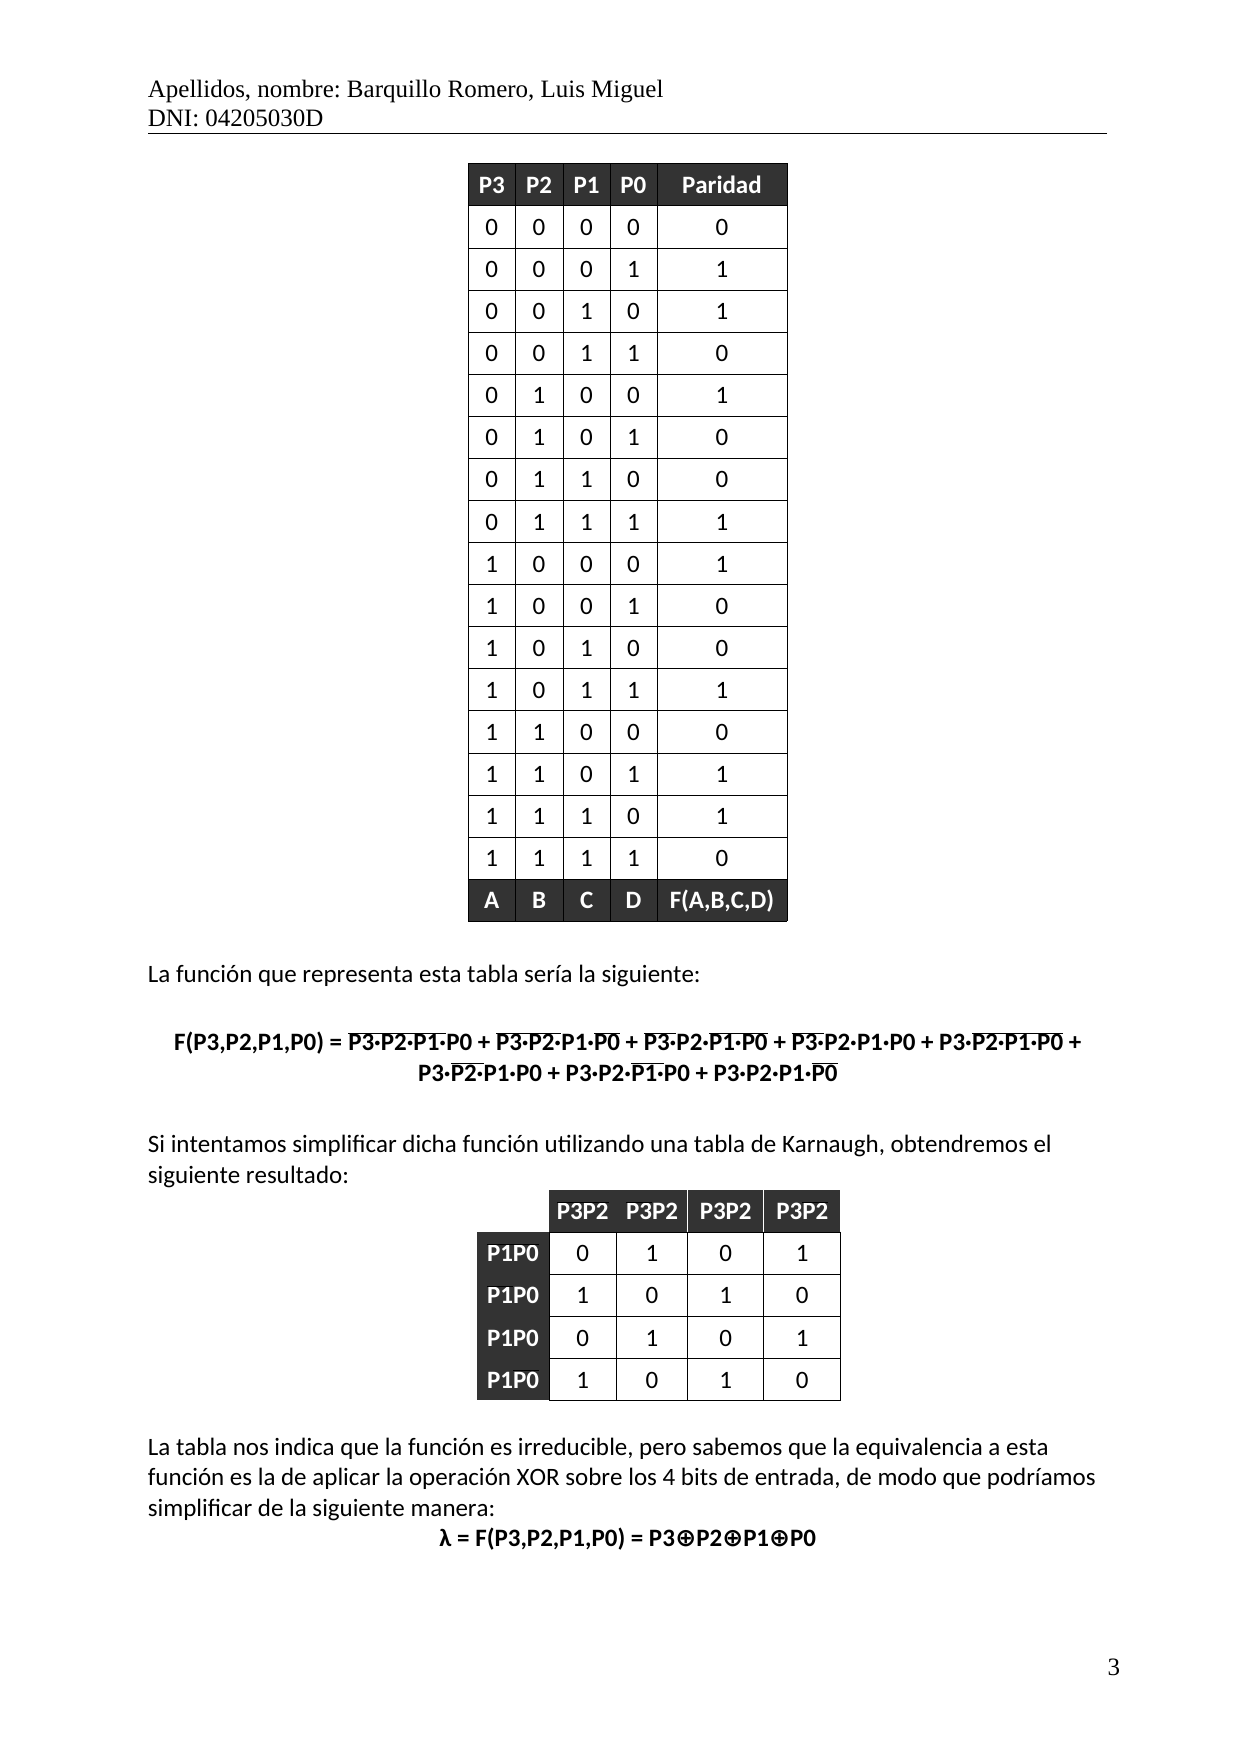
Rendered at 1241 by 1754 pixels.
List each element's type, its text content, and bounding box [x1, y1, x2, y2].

table_cell 0 [611, 627, 657, 668]
table_cell 1 [611, 417, 657, 458]
table_cell 0 [658, 333, 787, 374]
text Si intentamos simplificar dicha función utilizando una tabla de Karnaugh, obtendremos el siguiente resultado: [148, 1129, 1107, 1190]
table_cell 1 [516, 754, 563, 794]
table_cell 0 [469, 249, 515, 289]
table_cell 0 [550, 1317, 616, 1358]
table_cell 1 [688, 1359, 763, 1400]
table_cell 0 [564, 543, 610, 584]
table_cell F(A,B,C,D) [658, 880, 787, 921]
table_header P3P2 [549, 1190, 616, 1232]
table_cell 0 [516, 585, 563, 626]
table_cell 0 [516, 291, 563, 332]
table_cell 1 [688, 1275, 763, 1316]
table_cell 0 [611, 291, 657, 332]
table_cell 0 [516, 249, 563, 289]
table_cell 1 [550, 1359, 616, 1400]
table_cell 0 [611, 459, 657, 500]
table_cell 0 [764, 1275, 840, 1316]
table_cell 1 [611, 669, 657, 710]
table_cell P1P0 [477, 1232, 549, 1274]
table_cell 0 [688, 1317, 763, 1358]
text La función que representa esta tabla sería la siguiente: [148, 958, 1107, 989]
table_cell 0 [658, 711, 787, 752]
table_cell C [564, 880, 610, 921]
table_cell 0 [516, 206, 563, 247]
table_cell 0 [469, 501, 515, 542]
table_cell 0 [658, 459, 787, 500]
table_cell 1 [469, 669, 515, 710]
table_header P3P2 [688, 1190, 763, 1232]
table_cell 1 [516, 796, 563, 837]
table_cell 1 [658, 754, 787, 794]
table_cell A [469, 880, 515, 921]
table_cell 0 [469, 417, 515, 458]
table_cell 0 [564, 375, 610, 416]
table_cell 0 [611, 543, 657, 584]
table_cell 1 [658, 796, 787, 837]
table_cell 0 [658, 417, 787, 458]
table_cell 0 [564, 754, 610, 794]
table_cell 1 [550, 1275, 616, 1316]
table_cell 0 [550, 1233, 616, 1274]
table_cell 1 [658, 501, 787, 542]
table_cell 1 [516, 711, 563, 752]
table_cell 1 [764, 1317, 840, 1358]
table_cell 0 [611, 796, 657, 837]
table_cell 1 [611, 754, 657, 794]
table_cell 1 [469, 711, 515, 752]
table_cell 0 [617, 1275, 687, 1316]
table_cell 1 [516, 417, 563, 458]
table_cell 1 [469, 838, 515, 879]
table_cell 1 [611, 501, 657, 542]
table_cell 0 [617, 1359, 687, 1400]
table_cell 1 [564, 333, 610, 374]
table_cell P1P0 [477, 1358, 549, 1400]
table_cell 1 [617, 1233, 687, 1274]
table_cell 0 [564, 585, 610, 626]
table_cell 1 [469, 543, 515, 584]
table_cell 1 [564, 291, 610, 332]
table_cell 0 [658, 627, 787, 668]
text λ = F(P3,P2,P1,P0) = P3⊕P2⊕P1⊕P0 [148, 1522, 1107, 1553]
table_cell 1 [516, 375, 563, 416]
table_cell 0 [564, 249, 610, 289]
table_header P3 [469, 164, 515, 205]
table_cell 1 [617, 1317, 687, 1358]
table_cell 0 [658, 838, 787, 879]
table_cell 1 [469, 585, 515, 626]
table_cell 1 [611, 585, 657, 626]
table_cell 0 [564, 711, 610, 752]
table_cell 0 [564, 417, 610, 458]
table_cell 0 [516, 669, 563, 710]
table_cell B [516, 880, 563, 921]
table_cell 1 [564, 459, 610, 500]
table_cell 1 [564, 838, 610, 879]
table_cell 0 [469, 206, 515, 247]
table_cell 0 [516, 543, 563, 584]
table_cell 0 [764, 1359, 840, 1400]
table_cell 1 [469, 754, 515, 794]
table_cell 1 [658, 543, 787, 584]
table_cell 1 [469, 627, 515, 668]
table_header Paridad [658, 164, 787, 205]
table_header P1 [564, 164, 610, 205]
table_cell D [611, 880, 657, 921]
table_cell 1 [658, 249, 787, 289]
table_cell 1 [469, 796, 515, 837]
table_header [477, 1190, 549, 1232]
table_cell 1 [516, 459, 563, 500]
table_cell 1 [564, 796, 610, 837]
table_cell 0 [611, 206, 657, 247]
table_cell 0 [516, 627, 563, 668]
table_cell 1 [564, 501, 610, 542]
table_cell 1 [564, 669, 610, 710]
table_cell 1 [516, 501, 563, 542]
table_header P2 [516, 164, 563, 205]
table_cell 1 [611, 333, 657, 374]
table_cell 1 [658, 669, 787, 710]
table_header P3P2 [616, 1190, 687, 1232]
table_cell 0 [516, 333, 563, 374]
table_cell 0 [469, 459, 515, 500]
table_cell 1 [658, 291, 787, 332]
table_cell 0 [469, 333, 515, 374]
table_cell 0 [611, 375, 657, 416]
table_cell 0 [611, 711, 657, 752]
text La tabla nos indica que la función es irreducible, pero sabemos que la equivalencia a esta función es la de aplicar la operación XOR sobre los 4 bits de entrada, de modo que podríamos simplificar de la siguiente manera: [148, 1431, 1107, 1522]
table_cell 0 [469, 375, 515, 416]
text F(P3,P2,P1,P0) = P3·P2·P1·P0 + P3·P2·P1·P0 + P3·P2·P1·P0 + P3·P2·P1·P0 + P3·P2·P1·P0 + P3·P2·P1·P0 + P3·P2·P1·P0 + P3·P2·P1·P0 [148, 1026, 1107, 1087]
table_cell 1 [564, 627, 610, 668]
table_cell 1 [611, 249, 657, 289]
table_cell 1 [658, 375, 787, 416]
table_cell 1 [516, 838, 563, 879]
table_header P0 [611, 164, 657, 205]
table_cell 0 [658, 585, 787, 626]
table_cell 1 [611, 838, 657, 879]
table_cell P1P0 [477, 1274, 549, 1316]
table_cell 0 [469, 291, 515, 332]
table_cell 0 [658, 206, 787, 247]
table_cell 0 [564, 206, 610, 247]
table_cell 1 [764, 1233, 840, 1274]
table_cell P1P0 [477, 1316, 549, 1358]
table_header P3P2 [764, 1190, 840, 1232]
table_cell 0 [688, 1233, 763, 1274]
